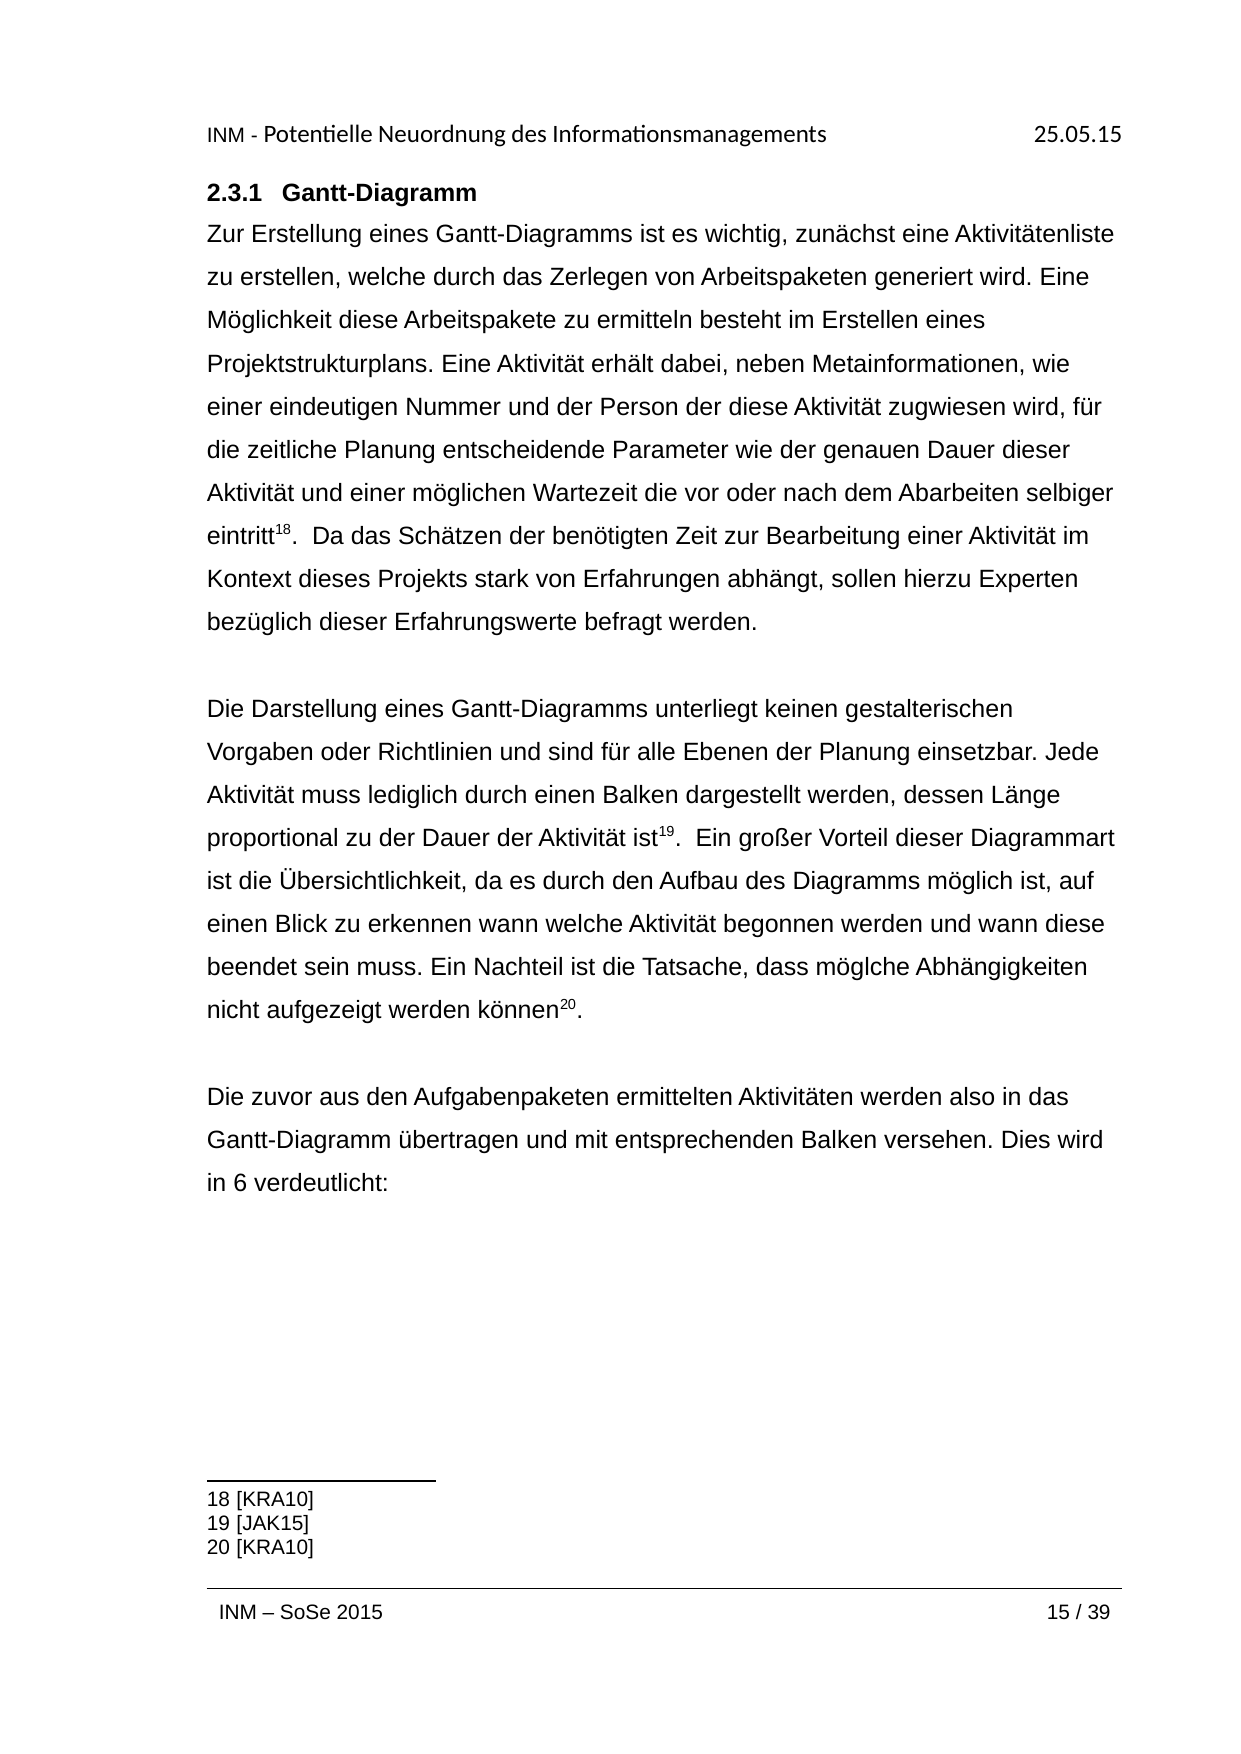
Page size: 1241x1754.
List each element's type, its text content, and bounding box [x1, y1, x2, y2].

subtitle Gantt-Diagramm [207, 178, 1122, 207]
text Die Darstellung eines Gantt-Diagramms unterliegt keinen gestalterischen Vorgaben oder Richtlinien und sind für alle Ebenen der Planung einsetzbar. Jede Aktivität muss lediglich durch einen Balken dargestellt werden, dessen Länge proportional zu der Dauer der Aktivität ist. Ein großer Vorteil dieser Diagrammart ist die Übersichtlichkeit, da es durch den Aufbau des Diagramms möglich ist, auf einen Blick zu erkennen wann welche Aktivität begonnen werden und wann diese beendet sein muss. Ein Nachteil ist die Tatsache, dass möglche Abhängigkeiten nicht aufgezeigt werden können. [207, 694, 1122, 1024]
text Die zuvor aus den Aufgabenpaketen ermittelten Aktivitäten werden also in das Gantt-Diagramm übertragen und mit entsprechenden Balken versehen. Dies wird in Abbildung 6 verdeutlicht: [207, 1082, 1122, 1197]
text Zur Erstellung eines Gantt-Diagramms ist es wichtig, zunächst eine Aktivitätenliste zu erstellen, welche durch das Zerlegen von Arbeitspaketen generiert wird. Eine Möglichkeit diese Arbeitspakete zu ermitteln besteht im Erstellen eines Projektstrukturplans. Eine Aktivität erhält dabei, neben Metainformationen, wie einer eindeutigen Nummer und der Person der diese Aktivität zugwiesen wird, für die zeitliche Planung entscheidende Parameter wie der genauen Dauer dieser Aktivität und einer möglichen Wartezeit die vor oder nach dem Abarbeiten selbiger eintritt. Da das Schätzen der benötigten Zeit zur Bearbeitung einer Aktivität im Kontext dieses Projekts stark von Erfahrungen abhängt, sollen hierzu Experten bezüglich dieser Erfahrungswerte befragt werden. [207, 219, 1122, 636]
text [KRA10] [207, 1535, 1122, 1559]
text [JAK15] [207, 1511, 1122, 1535]
text [KRA10] [207, 1487, 1122, 1511]
